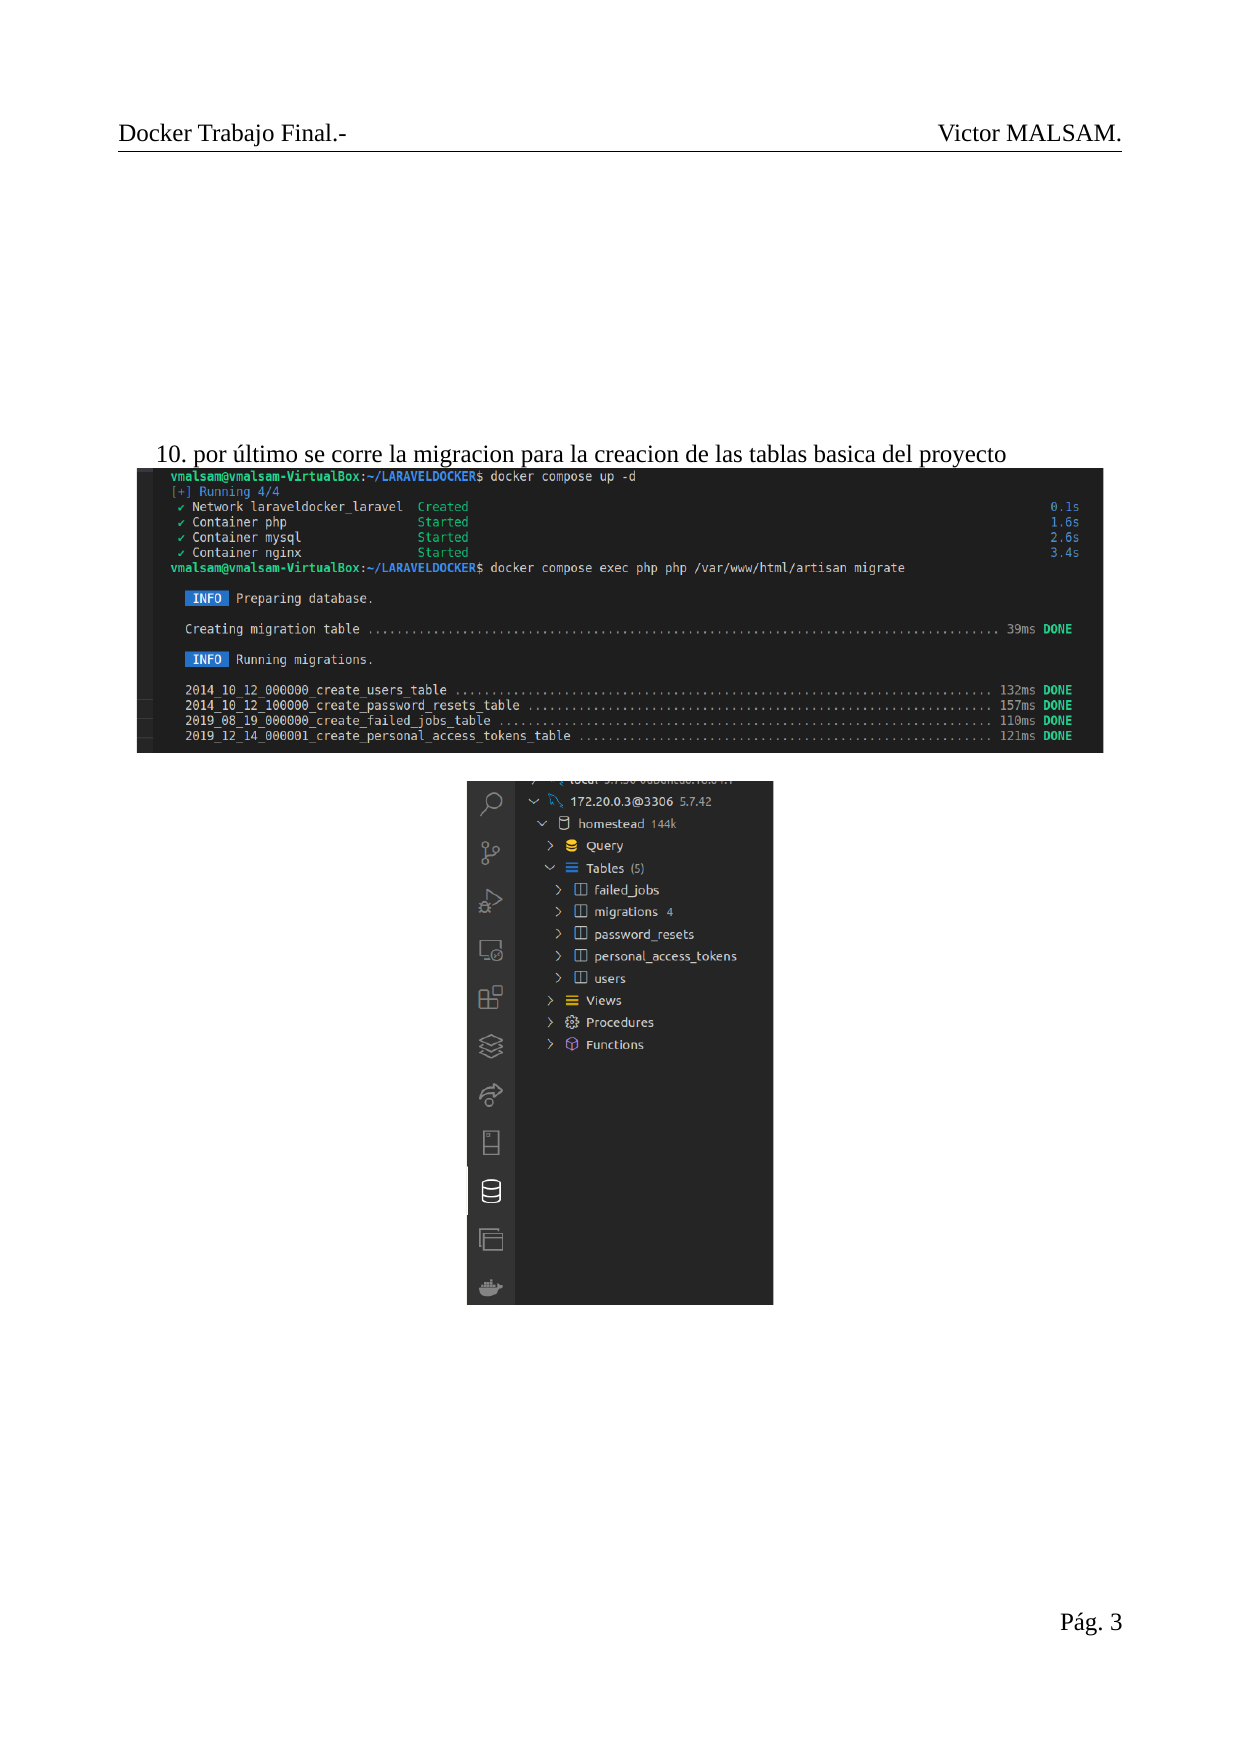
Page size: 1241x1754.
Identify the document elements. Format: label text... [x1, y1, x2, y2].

picture [136, 468, 1104, 753]
list por último se corre la migracion para la creacion de las tablas basica del proyecto [156, 439, 1122, 468]
picture [466, 781, 774, 1305]
